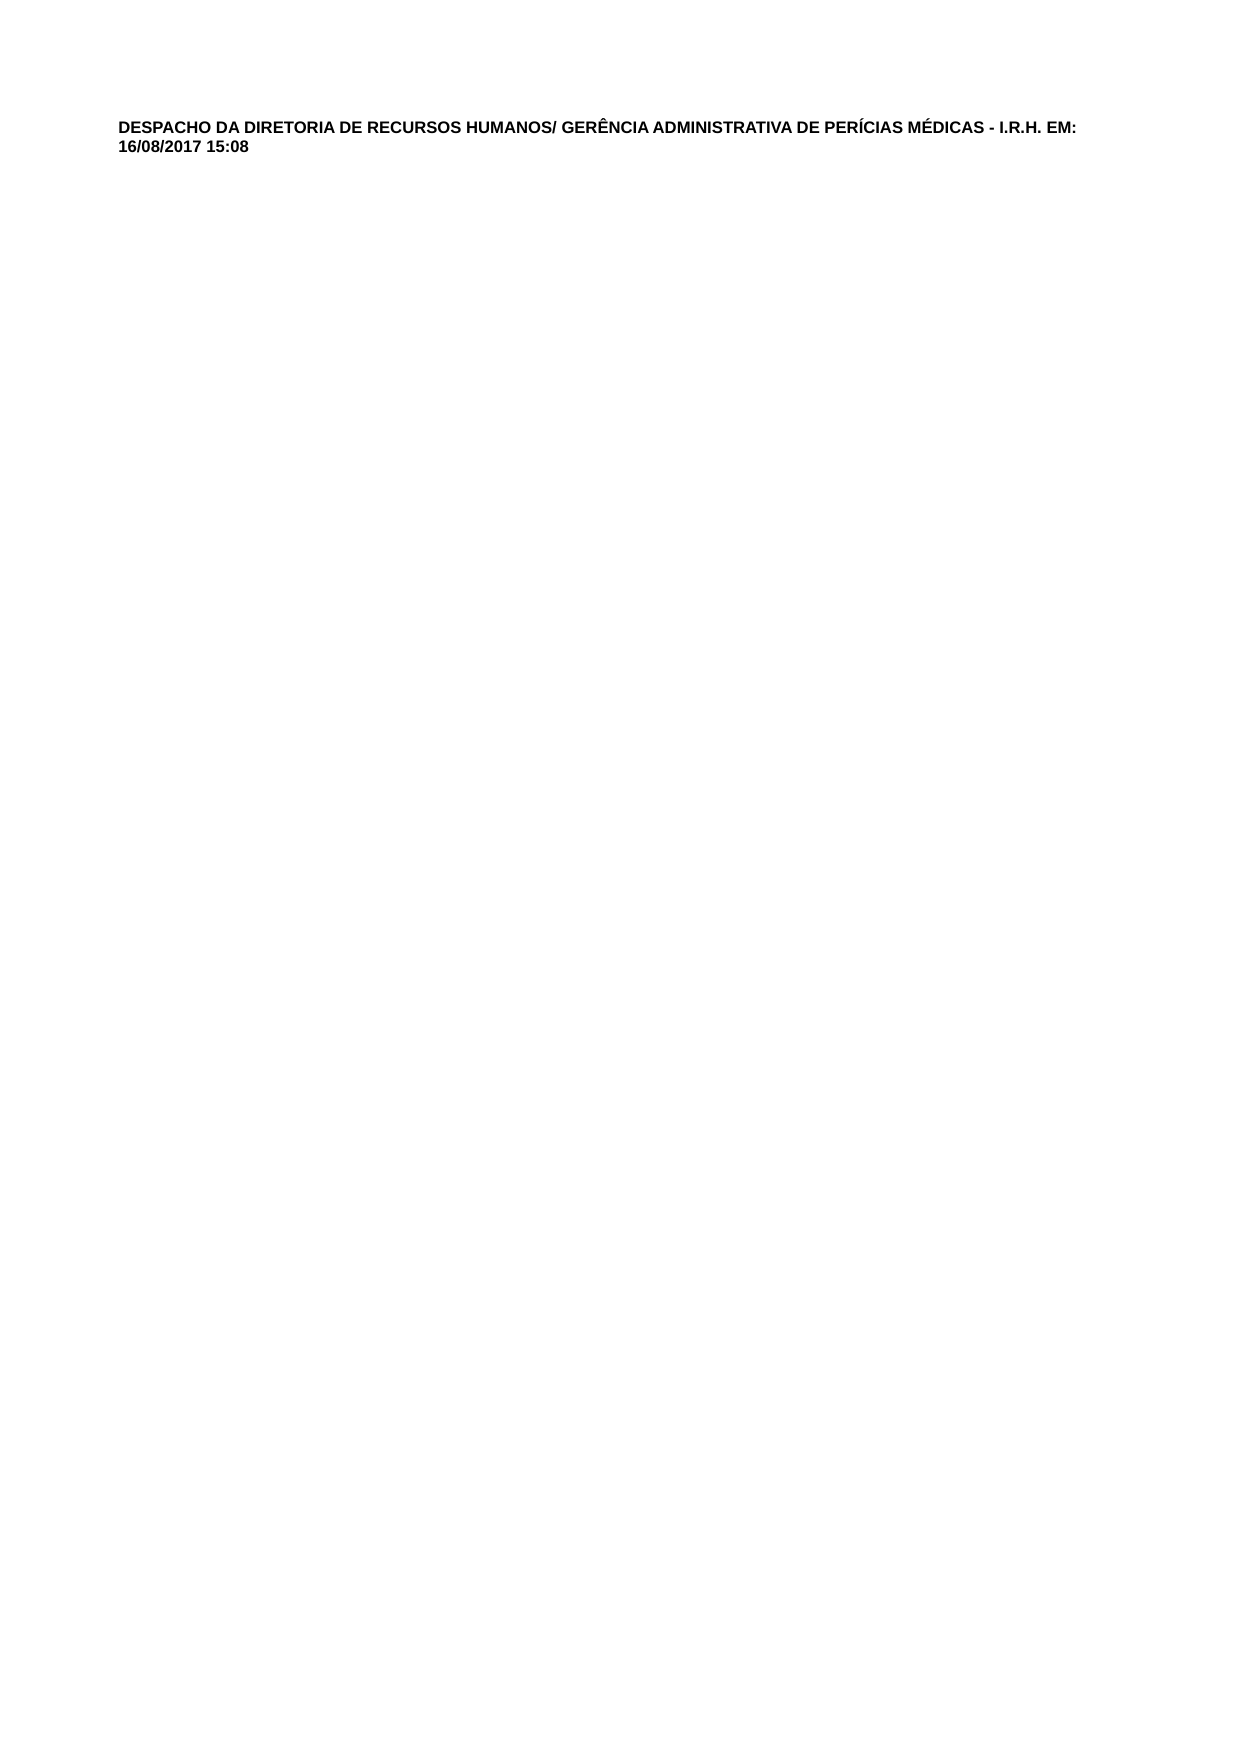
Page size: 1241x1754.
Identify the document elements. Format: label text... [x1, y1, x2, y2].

text DESPACHO DA DIRETORIA DE RECURSOS HUMANOS/ GERÊNCIA ADMINISTRATIVA DE PERÍCIAS MÉDICAS - I.R.H. EM: 16/08/2017 15:08 [118, 118, 1122, 156]
